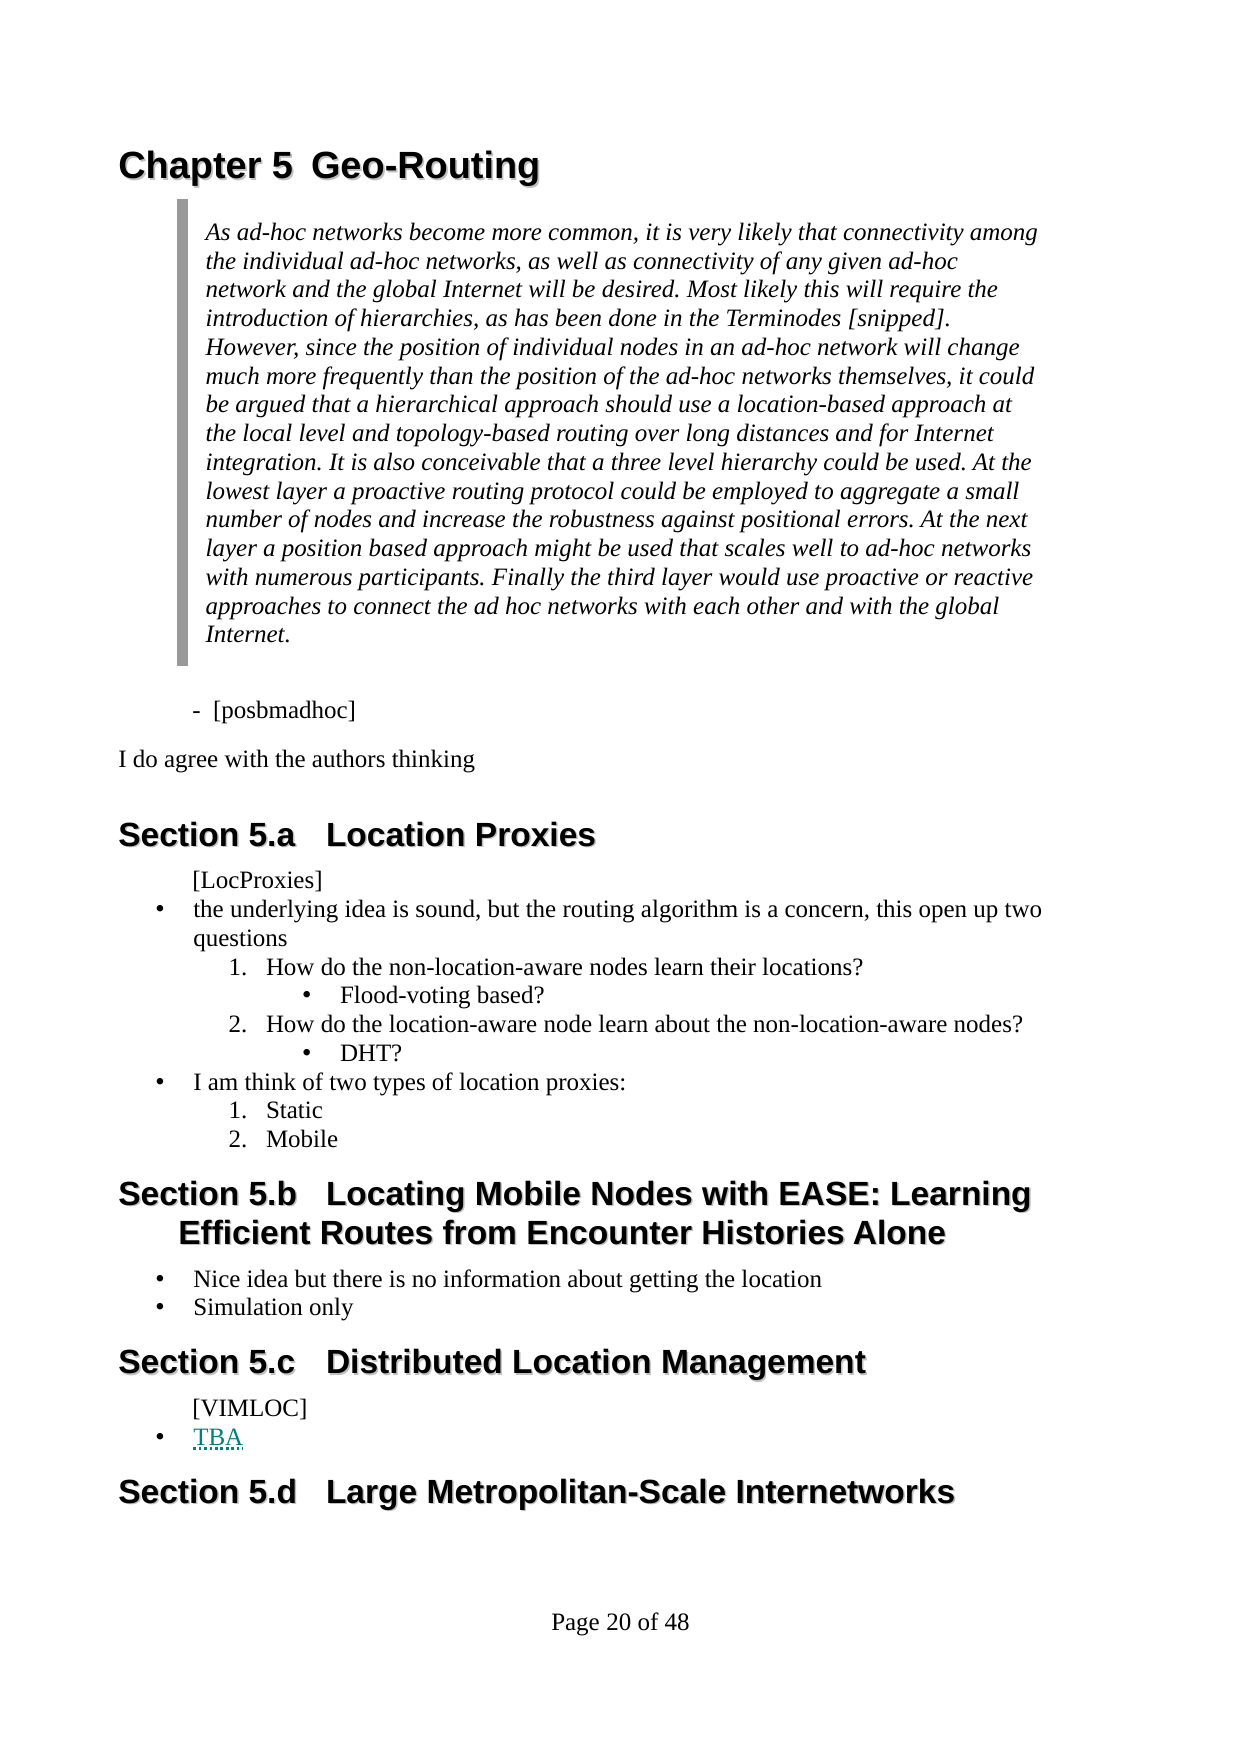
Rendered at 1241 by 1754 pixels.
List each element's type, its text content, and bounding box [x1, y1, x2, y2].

text [VIMLOC] [192, 1393, 1122, 1422]
list Mobile [228, 1124, 1122, 1153]
list Static [228, 1096, 1122, 1124]
subtitle Large Metropolitan-Scale Internetworks [118, 1471, 1122, 1510]
subtitle Locating Mobile Nodes with EASE: Learning Efficient Routes from Encounter Histories Alone [118, 1174, 1122, 1251]
list How do the non-location-aware nodes learn their locations? [228, 952, 1122, 981]
list the underlying idea is sound, but the routing algorithm is a concern, this open up two questions [156, 894, 1122, 952]
subtitle Geo-Routing [118, 143, 1122, 187]
text - [posbmadhoc] [192, 695, 1122, 724]
list I am think of two types of location proxies: [156, 1067, 1122, 1096]
subtitle Distributed Location Management [118, 1342, 1122, 1381]
list tba [156, 1422, 1122, 1451]
list DHT? [302, 1038, 1122, 1067]
text I do agree with the authors thinking [118, 744, 1122, 773]
text As ad-hoc networks become more common, it is very likely that connectivity among the individual ad-hoc networks, as well as connectivity of any given ad-hoc network and the global Internet will be desired. Most likely this will require the introduction of hierarchies, as has been done in the Terminodes [snipped]. However, since the position of individual nodes in an ad-hoc network will change much more frequently than the position of the ad-hoc networks themselves, it could be argued that a hierarchical approach should use a location-based approach at the local level and topology-based routing over long distances and for Internet integration. It is also conceivable that a three level hierarchy could be used. At the lowest layer a proactive routing protocol could be employed to aggregate a small number of nodes and increase the robustness against positional errors. At the next layer a position based approach might be used that scales well to ad-hoc networks with numerous participants. Finally the third layer would use proactive or reactive approaches to connect the ad hoc networks with each other and with the global Internet. [188, 199, 1063, 666]
list How do the location-aware node learn about the non-location-aware nodes? [228, 1009, 1122, 1038]
text [LocProxies] [192, 866, 1122, 894]
list Nice idea but there is no information about getting the location [156, 1264, 1122, 1292]
list Flood-voting based? [302, 981, 1122, 1009]
subtitle Location Proxies [118, 814, 1122, 853]
list Simulation only [156, 1292, 1122, 1321]
